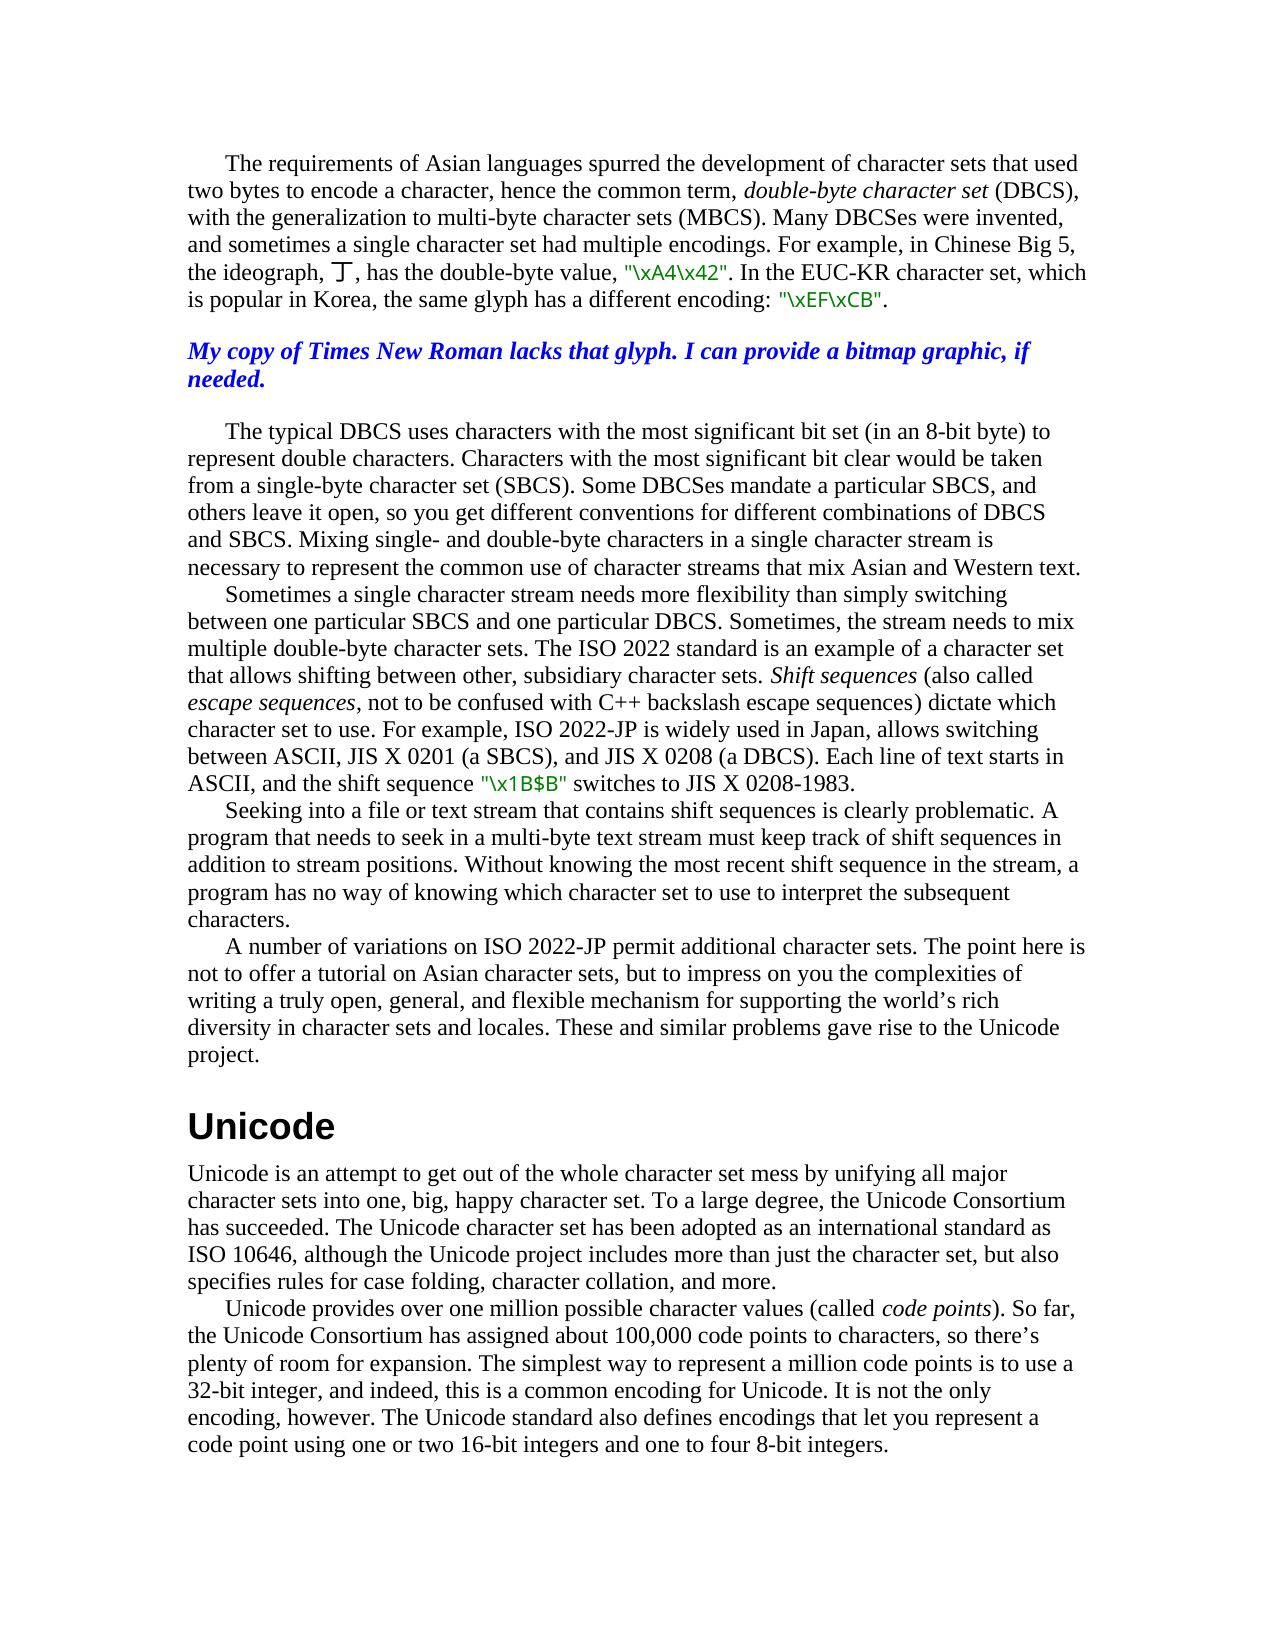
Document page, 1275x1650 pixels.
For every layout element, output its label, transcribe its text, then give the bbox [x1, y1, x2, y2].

subtitle Unicode [187, 1105, 1087, 1147]
text A number of variations on ISO 2022-JP permit additional character sets. The point here is not to offer a tutorial on Asian character sets, but to impress on you the complexities of writing a truly open, general, and flexible mechanism for supporting the world’s rich diversity in character sets and locales. These and similar problems gave rise to the Unicode project. [187, 932, 1087, 1068]
text Sometimes a single character stream needs more flexibility than simply switching between one particular SBCS and one particular DBCS. Sometimes, the stream needs to mix multiple double-byte character sets. The ISO 2022 standard is an example of a character set that allows shifting between other, subsidiary character sets. Shift sequences (also called escape sequences, not to be confused with C++ backslash escape sequences) dictate which character set to use. For example, ISO 2022-JP is widely used in Japan, allows switching between ASCII, JIS X 0201 (a SBCS), and JIS X 0208 (a DBCS). Each line of text starts in ASCII, and the shift sequence "\x1B$B" switches to JIS X 0208-1983. [187, 580, 1087, 797]
text The typical DBCS uses characters with the most significant bit set (in an 8-bit byte) to represent double characters. Characters with the most significant bit clear would be taken from a single-byte character set (SBCS). Some DBCSes mandate a particular SBCS, and others leave it open, so you get different conventions for different combinations of DBCS and SBCS. Mixing single- and double-byte characters in a single character stream is necessary to represent the common use of character streams that mix Asian and Western text. [187, 418, 1087, 580]
text Unicode provides over one million possible character values (called code points). So far, the Unicode Consortium has assigned about 100,000 code points to characters, so there’s plenty of room for expansion. The simplest way to represent a million code points is to use a 32-bit integer, and indeed, this is a common encoding for Unicode. It is not the only encoding, however. The Unicode standard also defines encodings that let you represent a code point using one or two 16-bit integers and one to four 8-bit integers. [187, 1295, 1087, 1458]
text My copy of Times New Roman lacks that glyph. I can provide a bitmap graphic, if needed. [187, 337, 1087, 393]
text Unicode is an attempt to get out of the whole character set mess by unifying all major character sets into one, big, happy character set. To a large degree, the Unicode Consortium has succeeded. The Unicode character set has been adopted as an international standard as ISO 10646, although the Unicode project includes more than just the character set, but also specifies rules for case folding, character collation, and more. [187, 1160, 1087, 1295]
text The requirements of Asian languages spurred the development of character sets that used two bytes to encode a character, hence the common term, double-byte character set (DBCS), with the generalization to multi-byte character sets (MBCS). Many DBCSes were invented, and sometimes a single character set had multiple encodings. For example, in Chinese Big 5, the ideograph, 丁, has the double-byte value, "\xA4\x42". In the EUC-KR character set, which is popular in Korea, the same glyph has a different encoding: "\xEF\xCB". [187, 150, 1087, 312]
text Seeking into a file or text stream that contains shift sequences is clearly problematic. A program that needs to seek in a multi-byte text stream must keep track of shift sequences in addition to stream positions. Without knowing the most recent shift sequence in the stream, a program has no way of knowing which character set to use to interpret the subsequent characters. [187, 797, 1087, 932]
